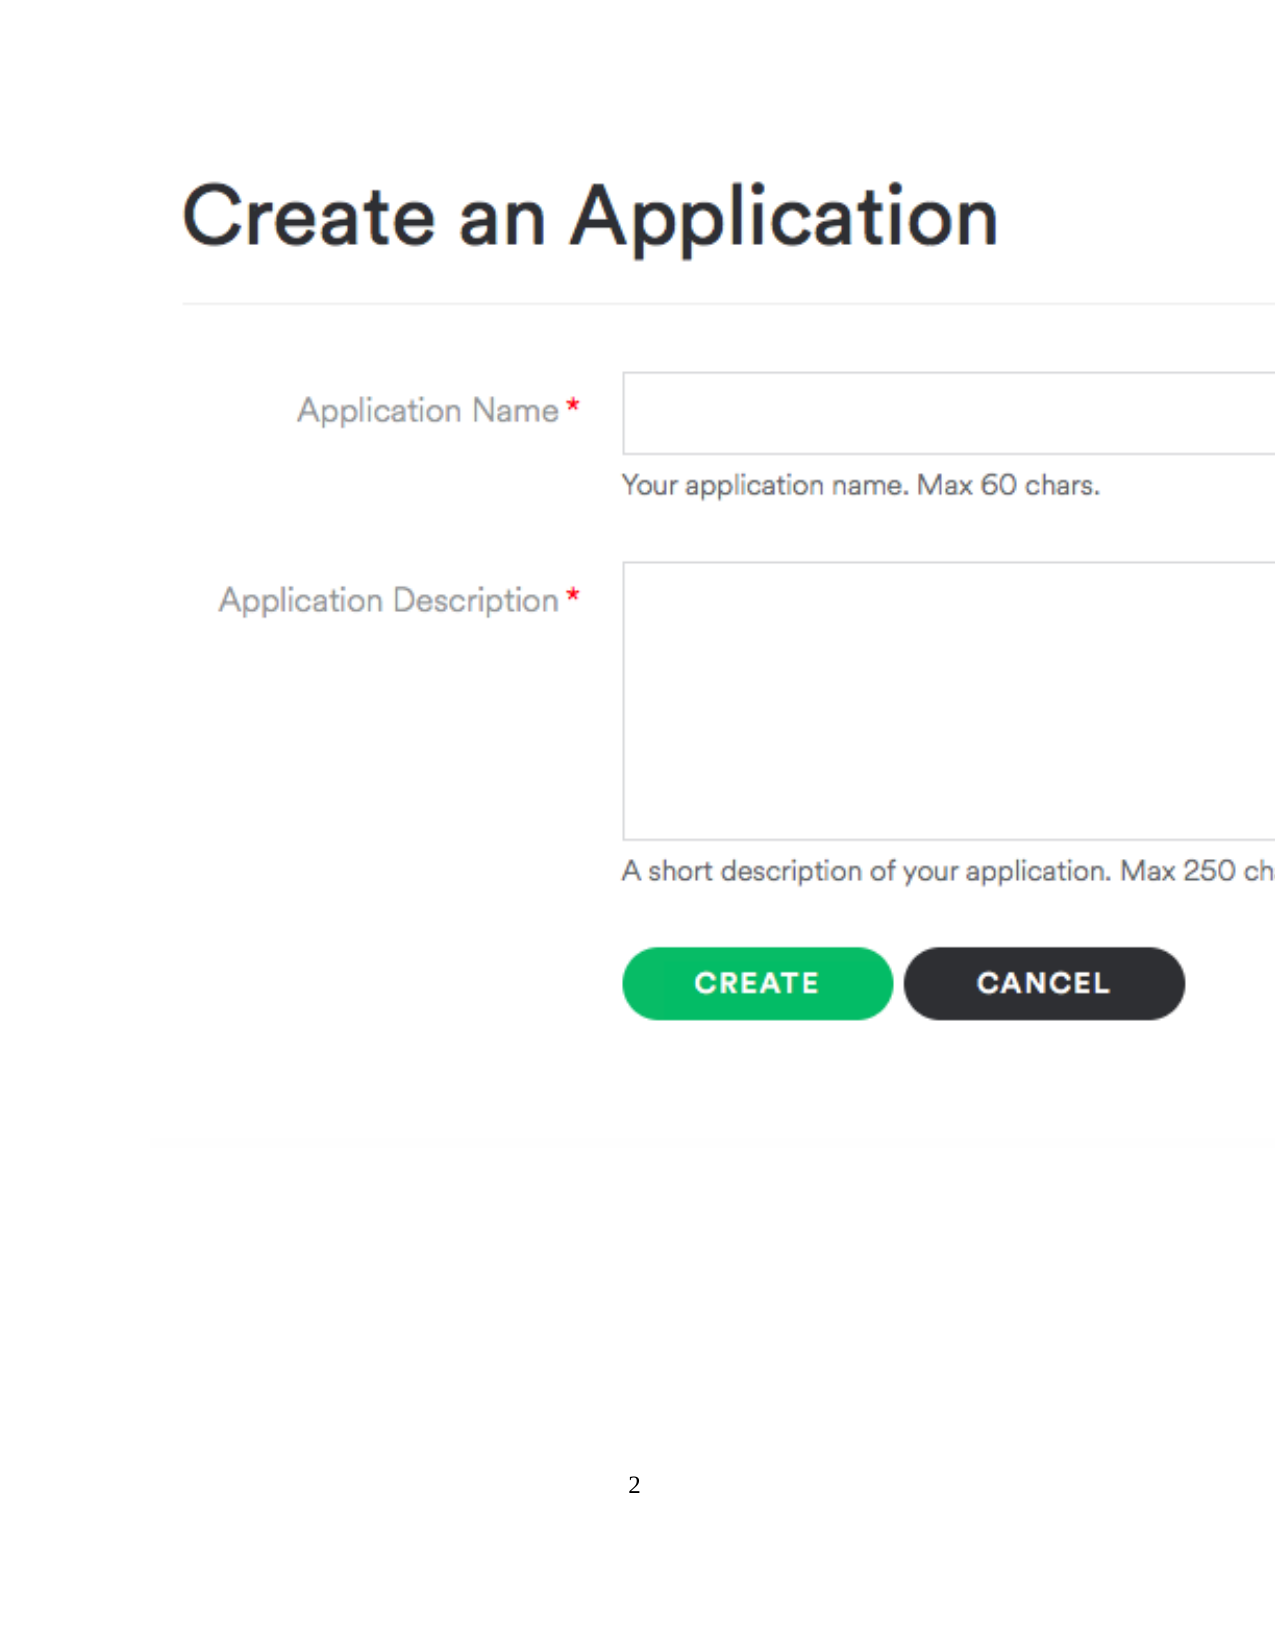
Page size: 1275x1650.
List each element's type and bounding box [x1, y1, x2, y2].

picture [150, 150, 1275, 1148]
